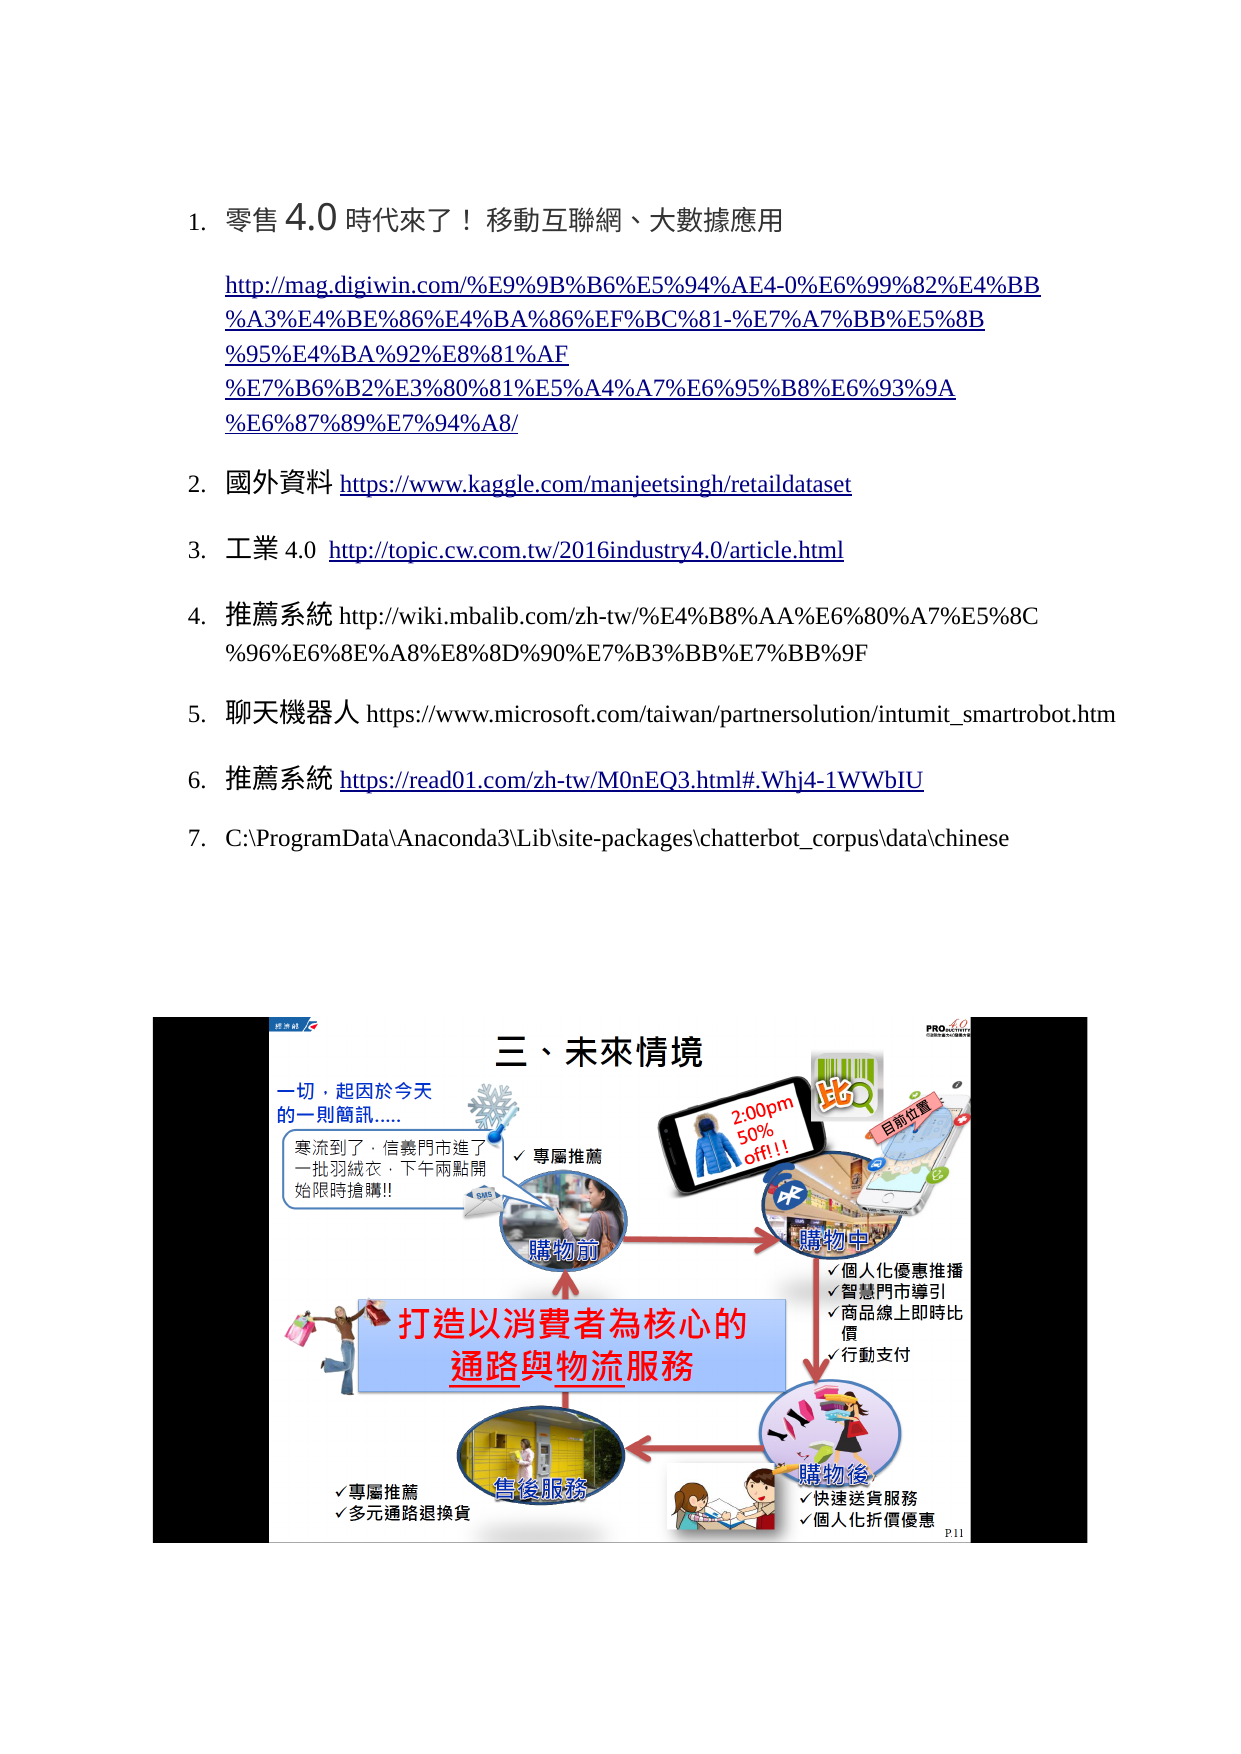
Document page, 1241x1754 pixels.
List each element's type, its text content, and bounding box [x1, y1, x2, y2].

list 工業4.0 http://topic.cw.com.tw/2016industry4.0/article.html [188, 527, 1122, 566]
picture [152, 1017, 1088, 1543]
list 推薦系統http://wiki.mbalib.com/zh-tw/%E4%B8%AA%E6%80%A7%E5%8C%96%E6%8E%A8%E8%8D%90%E7%B3%BB%E7%BB%9F [188, 593, 1122, 667]
list 聊天機器人https://www.microsoft.com/taiwan/partnersolution/intumit_smartrobot.htm [188, 691, 1122, 730]
list 國外資料 https://www.kaggle.com/manjeetsingh/retaildataset [188, 461, 1122, 501]
list 零售4.0時代來了！ 移動互聯網、大數據應用 [188, 190, 1122, 241]
list 推薦系統 https://read01.com/zh-tw/M0nEQ3.html#.Whj4-1WWbIU [188, 757, 1122, 796]
list http://mag.digiwin.com/%E9%9B%B6%E5%94%AE4-0%E6%99%82%E4%BB%A3%E4%BE%86%E4%BA%86%EF%BC%81-%E7%A7%BB%E5%8B%95%E4%BA%92%E8%81%AF%E7%B6%B2%E3%80%81%E5%A4%A7%E6%95%B8%E6%93%9A%E6%87%89%E7%94%A8/ [188, 270, 1122, 437]
list C:\ProgramData\Anaconda3\Lib\site-packages\chatterbot_corpus\data\chinese [188, 823, 1122, 852]
